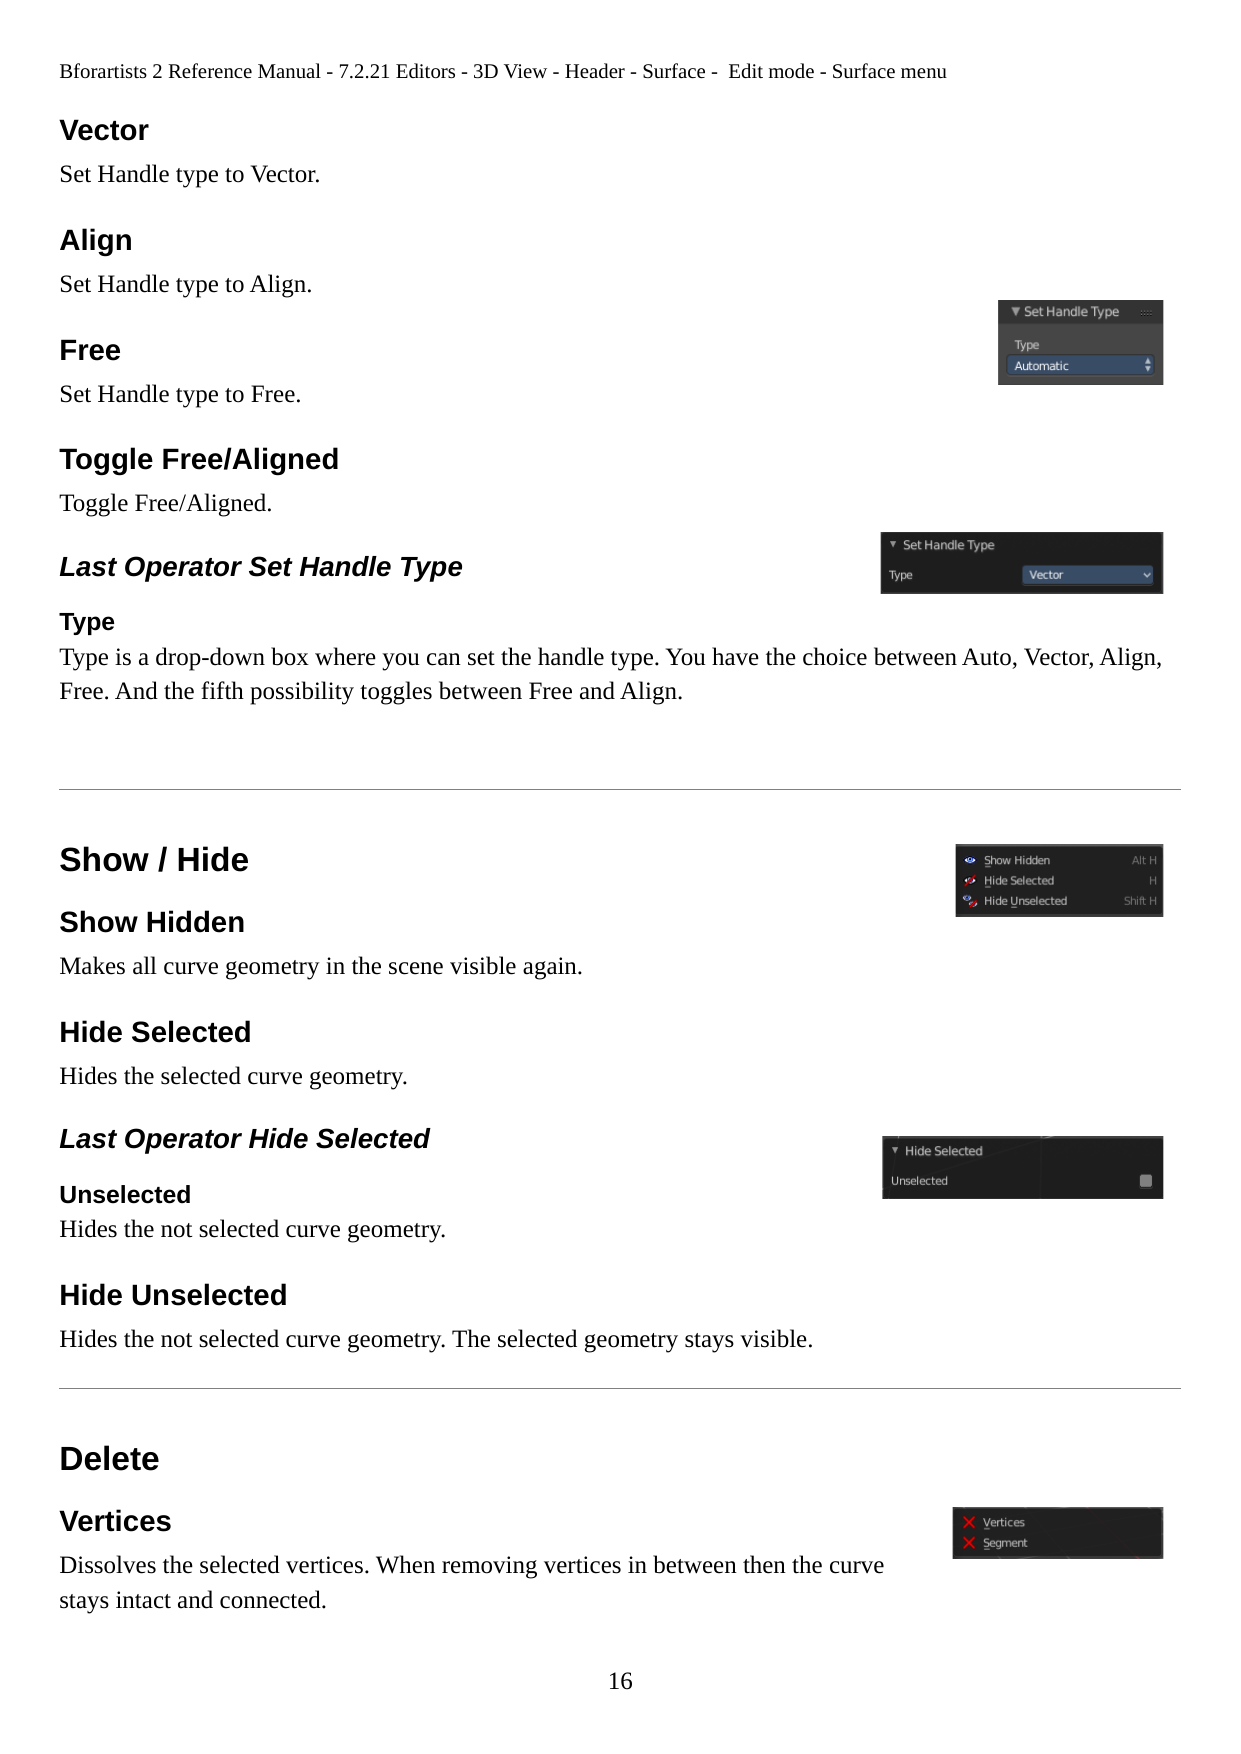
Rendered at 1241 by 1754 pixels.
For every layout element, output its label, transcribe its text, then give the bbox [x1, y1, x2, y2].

subtitle Unselected [59, 1180, 1181, 1208]
text Hides the selected curve geometry. [59, 1061, 1181, 1090]
text Toggle Free/Aligned. [59, 488, 1181, 517]
text Dissolves the selected vertices. When removing vertices in between then the curve stays intact and connected. [59, 1550, 1181, 1614]
subtitle Type [59, 607, 1181, 636]
subtitle Align [59, 222, 1181, 256]
picture [952, 1507, 1164, 1559]
subtitle Hide Unselected [59, 1278, 1181, 1312]
text Type is a drop-down box where you can set the handle type. You have the choice between Auto, Vector, Align, Free. And the fifth possibility toggles between Free and Align. [59, 642, 1181, 705]
text Set Handle type to Vector. [59, 159, 1181, 188]
subtitle Show Hidden [59, 905, 1181, 939]
subtitle Last Operator Hide Selected [59, 1123, 1181, 1155]
subtitle Delete [59, 1438, 1181, 1477]
text Set Handle type to Free. [59, 379, 1181, 407]
subtitle Vertices [59, 1504, 1181, 1538]
picture [955, 844, 1164, 917]
picture [882, 1136, 1164, 1199]
subtitle Show / Hide [59, 839, 1181, 878]
subtitle Vector [59, 113, 1181, 146]
subtitle Last Operator Set Handle Type [59, 550, 880, 582]
picture [880, 532, 1164, 594]
subtitle Toggle Free/Aligned [59, 442, 1181, 476]
text Set Handle type to Align. [59, 269, 1181, 297]
text Makes all curve geometry in the scene visible again. [59, 951, 1181, 980]
picture [998, 300, 1164, 385]
subtitle Hide Selected [59, 1015, 1181, 1049]
subtitle [1164, 332, 1181, 366]
text Hides the not selected curve geometry. [59, 1214, 1181, 1243]
subtitle Free [59, 332, 998, 366]
text Hides the not selected curve geometry. The selected geometry stays visible. [59, 1324, 1181, 1353]
